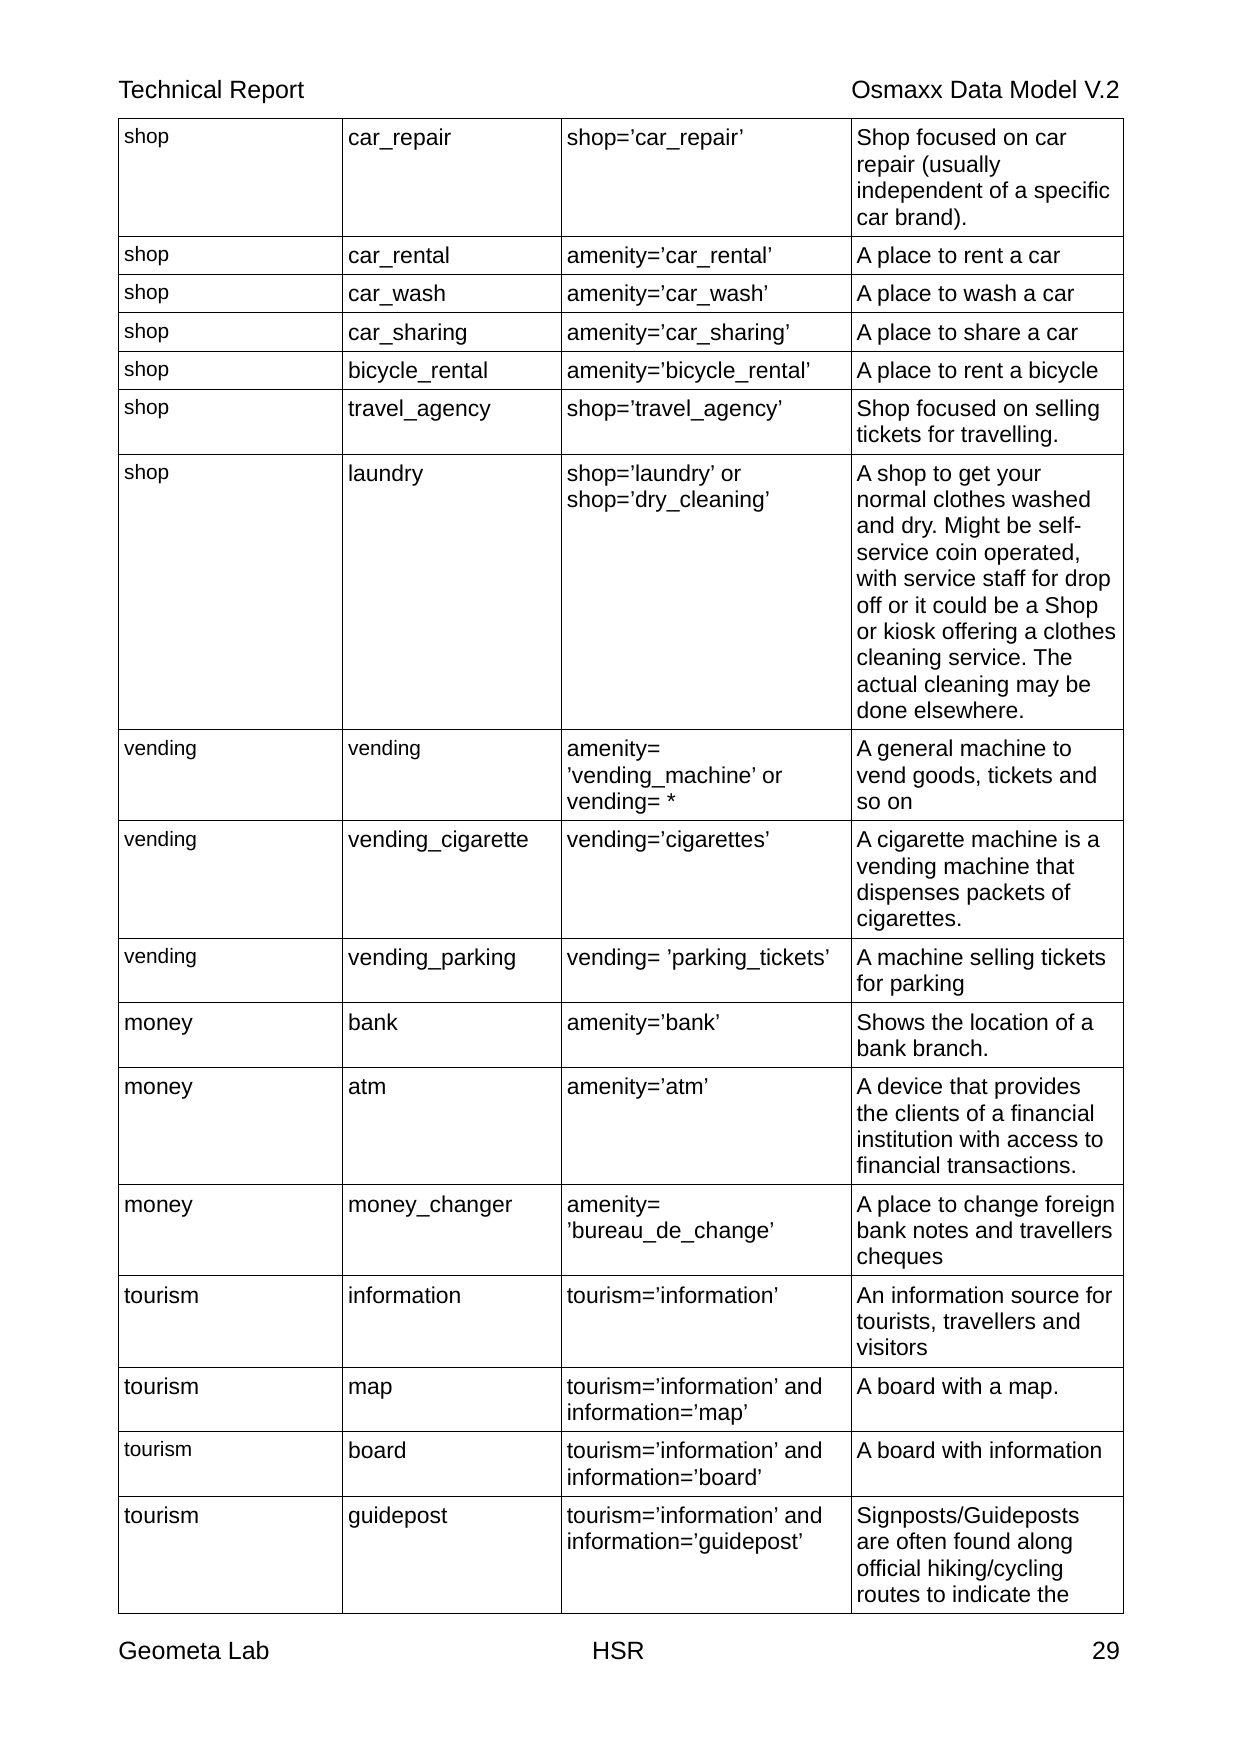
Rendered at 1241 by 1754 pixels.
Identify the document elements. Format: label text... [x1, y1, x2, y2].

table_cell A place to rent a bicycle [852, 352, 1123, 389]
table_cell money [119, 1068, 342, 1184]
table_cell atm [343, 1068, 561, 1184]
table_cell shop [119, 390, 342, 453]
table_cell tourism [119, 1368, 342, 1431]
table_cell tourism=’information’ [562, 1276, 851, 1366]
table_cell car_repair [343, 119, 561, 236]
table_cell vending_cigarette [343, 821, 561, 937]
table_cell A shop to get your normal clothes washed and dry. Might be self-service coin operated, with service staff for drop off or it could be a Shop or kiosk offering a clothes cleaning service. The actual cleaning may be done elsewhere. [852, 455, 1123, 729]
table_cell amenity= ’bureau_de_change’ [562, 1185, 851, 1275]
table_cell amenity=’bicycle_rental’ [562, 352, 851, 389]
table_cell shop [119, 237, 342, 274]
table_cell A device that provides the clients of a financial institution with access to financial transactions. [852, 1068, 1123, 1184]
table_cell shop=’travel_agency’ [562, 390, 851, 453]
table_cell A board with information [852, 1432, 1123, 1496]
table_cell vending [119, 730, 342, 820]
table_cell Shop focused on car repair (usually independent of a specific car brand). [852, 119, 1123, 236]
table_cell guidepost [343, 1497, 561, 1613]
table_cell amenity= ’vending_machine’ or vending= * [562, 730, 851, 820]
table_cell money [119, 1003, 342, 1067]
table_cell shop=’car_repair’ [562, 119, 851, 236]
table_cell vending [119, 821, 342, 937]
table_cell amenity=’bank’ [562, 1003, 851, 1067]
table_cell laundry [343, 455, 561, 729]
table_cell car_wash [343, 275, 561, 312]
table_cell vending [119, 939, 342, 1002]
table_cell vending [343, 730, 561, 820]
table_cell money_changer [343, 1185, 561, 1275]
table_cell A general machine to vend goods, tickets and so on [852, 730, 1123, 820]
table_cell amenity=’car_sharing’ [562, 313, 851, 351]
table_cell Shop focused on selling tickets for travelling. [852, 390, 1123, 453]
table_cell shop [119, 352, 342, 389]
table_cell Signposts/Guideposts are often found along official hiking/cycling routes to indicate the [852, 1497, 1123, 1613]
table_cell A place to change foreign bank notes and travellers cheques [852, 1185, 1123, 1275]
table_cell bank [343, 1003, 561, 1067]
table_cell vending_parking [343, 939, 561, 1002]
table_cell vending= ’parking_tickets’ [562, 939, 851, 1002]
table_cell travel_agency [343, 390, 561, 453]
table_cell tourism [119, 1497, 342, 1613]
table_cell shop [119, 455, 342, 729]
table_cell amenity=’atm’ [562, 1068, 851, 1184]
table_cell information [343, 1276, 561, 1366]
table_cell amenity=’car_wash’ [562, 275, 851, 312]
table_cell tourism [119, 1276, 342, 1366]
table_cell car_sharing [343, 313, 561, 351]
table_cell tourism=’information’ and information=’map’ [562, 1368, 851, 1431]
table_cell Shows the location of a bank branch. [852, 1003, 1123, 1067]
table_cell A board with a map. [852, 1368, 1123, 1431]
table_cell A place to rent a car [852, 237, 1123, 274]
table_cell vending=’cigarettes’ [562, 821, 851, 937]
table_cell shop=’laundry’ or shop=’dry_cleaning’ [562, 455, 851, 729]
table_cell board [343, 1432, 561, 1496]
table_cell tourism [119, 1432, 342, 1496]
table_cell bicycle_rental [343, 352, 561, 389]
table_cell map [343, 1368, 561, 1431]
table_cell An information source for tourists, travellers and visitors [852, 1276, 1123, 1366]
table_cell money [119, 1185, 342, 1275]
table_cell shop [119, 119, 342, 236]
table_cell shop [119, 313, 342, 351]
table_cell shop [119, 275, 342, 312]
table_cell tourism=’information’ and information=’board’ [562, 1432, 851, 1496]
table_cell car_rental [343, 237, 561, 274]
table_cell A cigarette machine is a vending machine that dispenses packets of cigarettes. [852, 821, 1123, 937]
table_cell tourism=’information’ and information=’guidepost’ [562, 1497, 851, 1613]
table_cell A place to wash a car [852, 275, 1123, 312]
table_cell A machine selling tickets for parking [852, 939, 1123, 1002]
table_cell amenity=’car_rental’ [562, 237, 851, 274]
table_cell A place to share a car [852, 313, 1123, 351]
